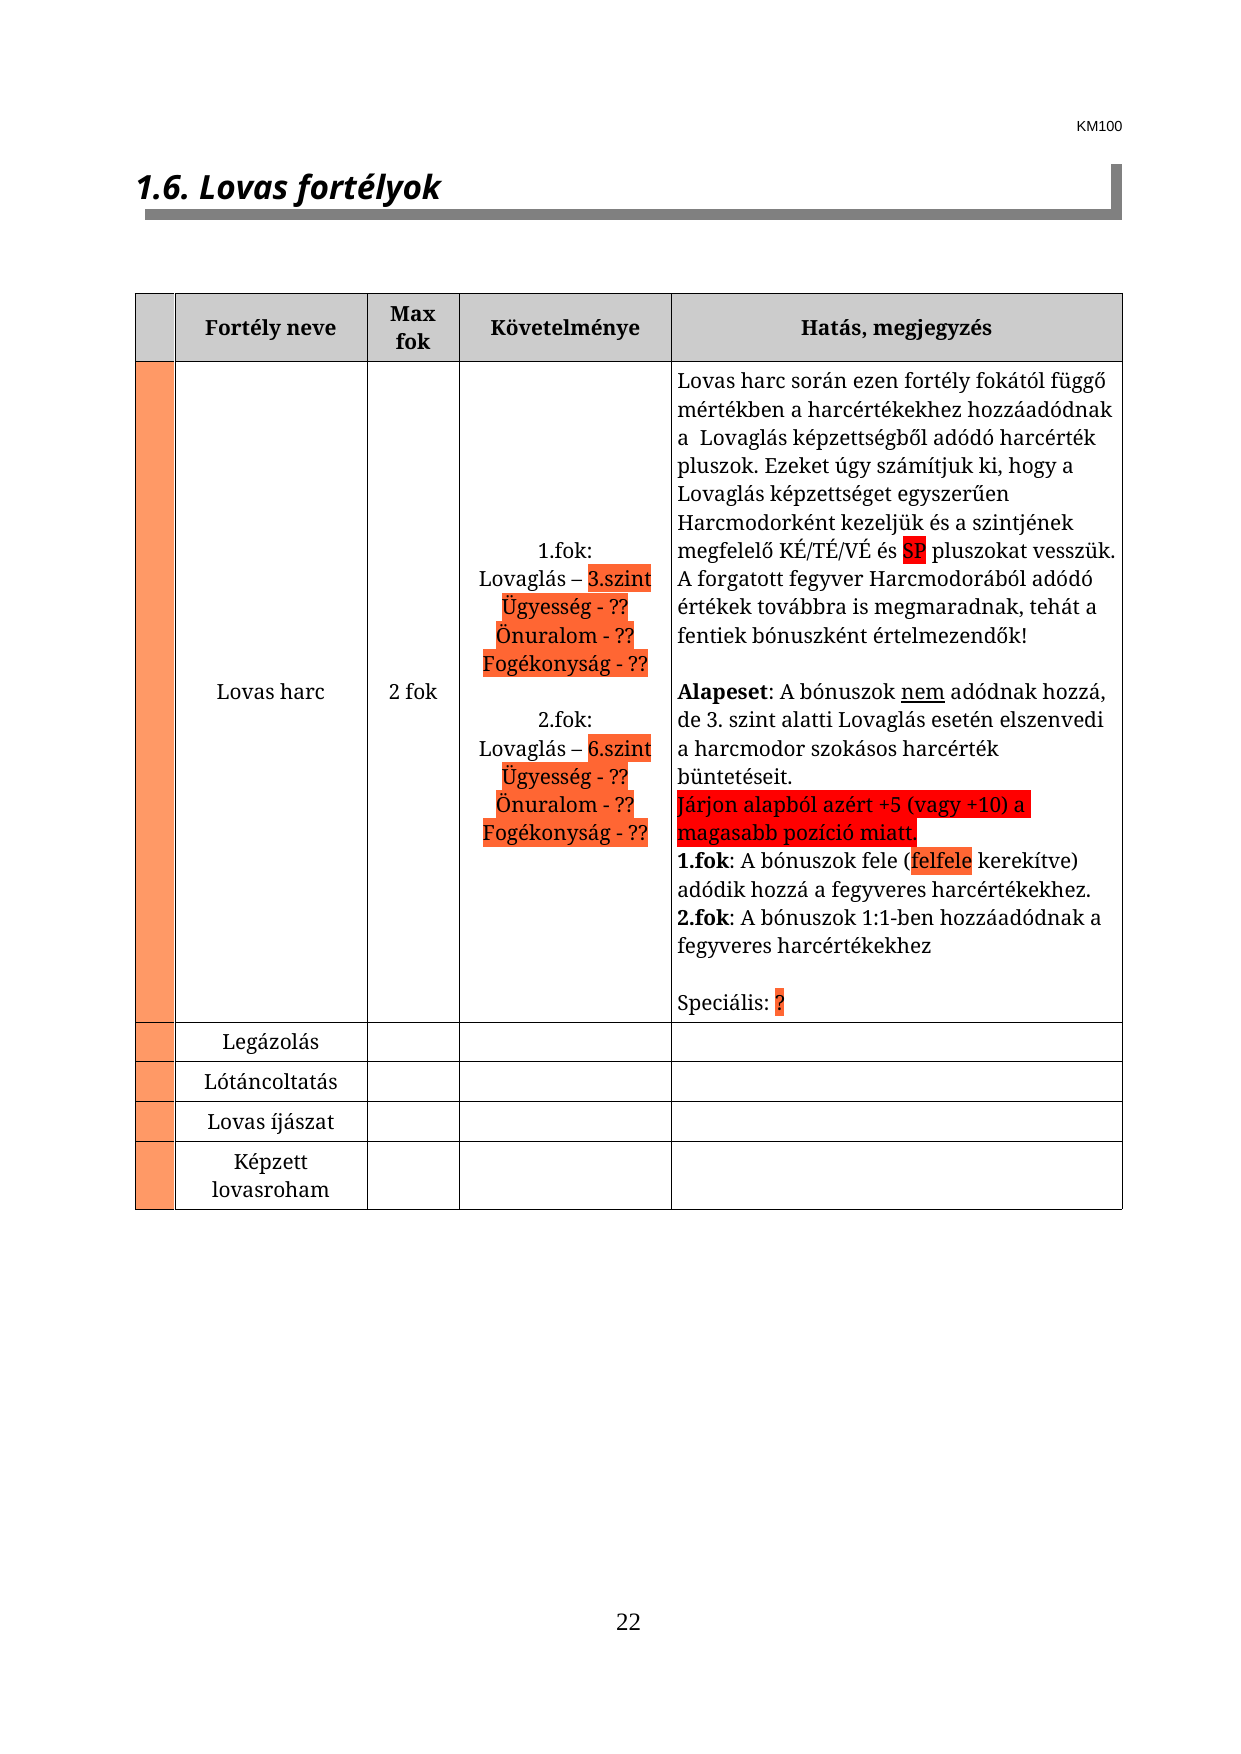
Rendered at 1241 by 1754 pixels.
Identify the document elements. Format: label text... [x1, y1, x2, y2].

table_cell [368, 1023, 459, 1061]
table_cell [460, 1102, 671, 1141]
table_cell 1.fok: Lovaglás – 3.szint Ügyesség - ?? Önuralom - ?? Fogékonyság - ?? 2.fok: Lovaglás – 6.szint Ügyesség - ?? Önuralom - ?? Fogékonyság - ?? [460, 362, 671, 1022]
table_cell [136, 1062, 174, 1101]
table_cell [136, 362, 174, 1022]
table_cell [672, 1142, 1122, 1209]
subtitle Lovas fortélyok [134, 164, 1111, 209]
table_cell Lótáncoltatás [176, 1062, 367, 1101]
table_cell Lovas harc során ezen fortély fokától függő mértékben a harcértékekhez hozzáadódnak a Lovaglás képzettségből adódó harcérték pluszok. Ezeket úgy számítjuk ki, hogy a Lovaglás képzettséget egyszerűen Harcmodorként kezeljük és a szintjének megfelelő KÉ/TÉ/VÉ és SP pluszokat vesszük. A forgatott fegyver Harcmodorából adódó értékek továbbra is megmaradnak, tehát a fentiek bónuszként értelmezendők! Alapeset: A bónuszok nem adódnak hozzá, de 3. szint alatti Lovaglás esetén elszenvedi a harcmodor szokásos harcérték büntetéseit. Járjon alapból azért +5 (vagy +10) a magasabb pozíció miatt. 1.fok: A bónuszok fele (felfele kerekítve) adódik hozzá a fegyveres harcértékekhez. 2.fok: A bónuszok 1:1-ben hozzáadódnak a fegyveres harcértékekhez Speciális: ? [672, 362, 1122, 1022]
table_cell [460, 1062, 671, 1101]
table_cell [368, 1142, 459, 1209]
table_cell Legázolás [176, 1023, 367, 1061]
table_cell [136, 1102, 174, 1141]
table_cell Képzett lovasroham [176, 1142, 367, 1209]
table_cell Lovas íjászat [176, 1102, 367, 1141]
table_header Fortély neve [176, 294, 367, 361]
table_cell 2 fok [368, 362, 459, 1022]
table_cell [672, 1023, 1122, 1061]
table_cell [672, 1102, 1122, 1141]
table_cell [136, 1142, 174, 1209]
table_cell Lovas harc [176, 362, 367, 1022]
table_cell [368, 1062, 459, 1101]
table_cell [672, 1062, 1122, 1101]
table_header Max fok [368, 294, 459, 361]
table_header Hatás, megjegyzés [672, 294, 1122, 361]
table_cell [460, 1023, 671, 1061]
table_cell [136, 1023, 174, 1061]
table_header [136, 294, 174, 361]
table_header Követelménye [460, 294, 671, 361]
table_cell [460, 1142, 671, 1209]
table_cell [368, 1102, 459, 1141]
